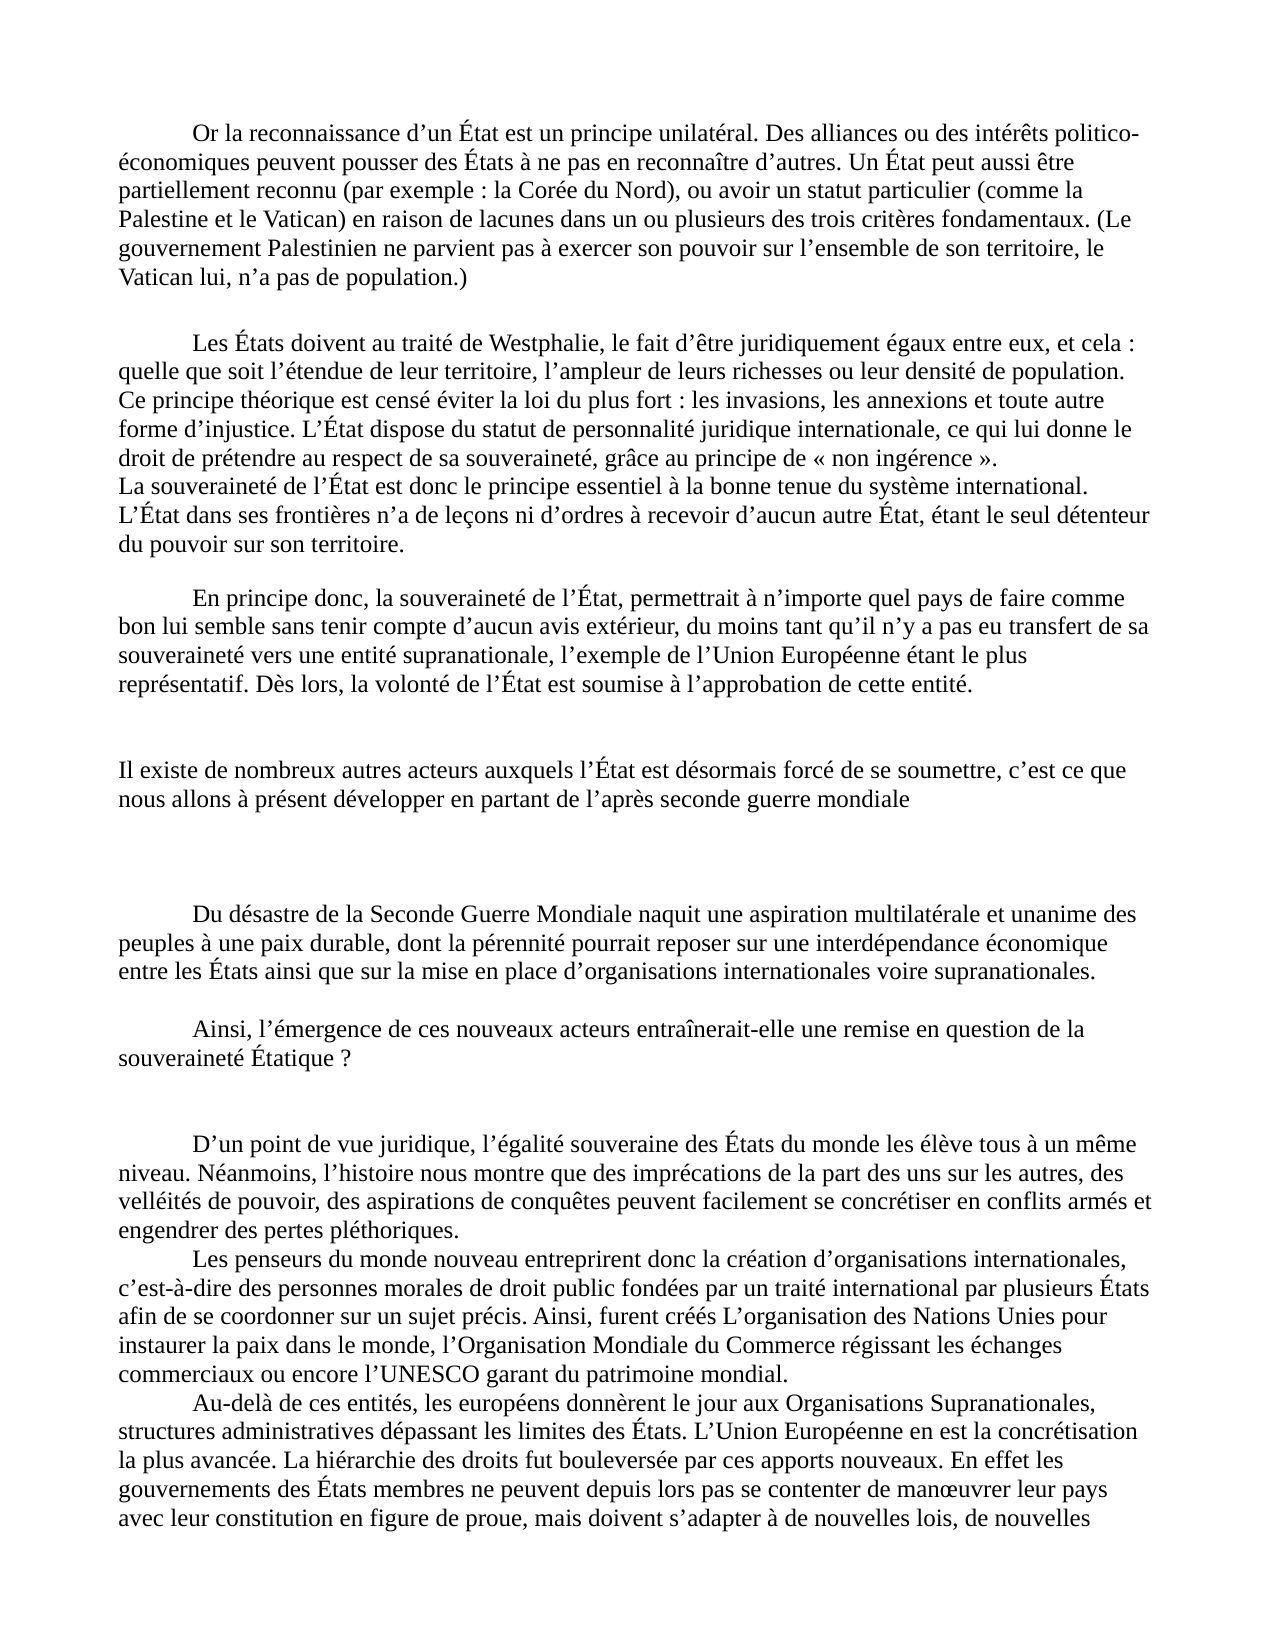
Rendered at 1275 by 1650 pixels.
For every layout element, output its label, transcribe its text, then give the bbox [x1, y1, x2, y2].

text Ainsi, l’émergence de ces nouveaux acteurs entraînerait-elle une remise en question de la souveraineté Étatique ? [118, 1014, 1157, 1071]
text Il existe de nombreux autres acteurs auxquels l’État est désormais forcé de se soumettre, c’est ce que nous allons à présent développer en partant de l’après seconde guerre mondiale [118, 755, 1157, 813]
text Or la reconnaissance d’un État est un principe unilatéral. Des alliances ou des intérêts politico-économiques peuvent pousser des États à ne pas en reconnaître d’autres. Un État peut aussi être partiellement reconnu (par exemple : la Corée du Nord), ou avoir un statut particulier (comme la Palestine et le Vatican) en raison de lacunes dans un ou plusieurs des trois critères fondamentaux. (Le gouvernement Palestinien ne parvient pas à exercer son pouvoir sur l’ensemble de son territoire, le Vatican lui, n’a pas de population.) [118, 118, 1157, 319]
text D’un point de vue juridique, l’égalité souveraine des États du monde les élève tous à un même niveau. Néanmoins, l’histoire nous montre que des imprécations de la part des uns sur les autres, des velléités de pouvoir, des aspirations de conquêtes peuvent facilement se concrétiser en conflits armés et engendrer des pertes pléthoriques. Les penseurs du monde nouveau entreprirent donc la création d’organisations internationales, c’est-à-dire des personnes morales de droit public fondées par un traité international par plusieurs États afin de se coordonner sur un sujet précis. Ainsi, furent créés L’organisation des Nations Unies pour instaurer la paix dans le monde, l’Organisation Mondiale du Commerce régissant les échanges commerciaux ou encore l’UNESCO garant du patrimoine mondial. Au-delà de ces entités, les européens donnèrent le jour aux Organisations Supranationales, structures administratives dépassant les limites des États. L’Union Européenne en est la concrétisation la plus avancée. La hiérarchie des droits fut bouleversée par ces apports nouveaux. En effet les gouvernements des États membres ne peuvent depuis lors pas se contenter de manœuvrer leur pays avec leur constitution en figure de proue, mais doivent s’adapter à de nouvelles lois, de nouvelles [118, 1129, 1157, 1531]
text En principe donc, la souveraineté de l’État, permettrait à n’importe quel pays de faire comme bon lui semble sans tenir compte d’aucun avis extérieur, du moins tant qu’il n’y a pas eu transfert de sa souveraineté vers une entité supranationale, l’exemple de l’Union Européenne étant le plus représentatif. Dès lors, la volonté de l’État est soumise à l’approbation de cette entité. [118, 583, 1157, 698]
text Les États doivent au traité de Westphalie, le fait d’être juridiquement égaux entre eux, et cela : quelle que soit l’étendue de leur territoire, l’ampleur de leurs richesses ou leur densité de population. Ce principe théorique est censé éviter la loi du plus fort : les invasions, les annexions et toute autre forme d’injustice. L’État dispose du statut de personnalité juridique internationale, ce qui lui donne le droit de prétendre au respect de sa souveraineté, grâce au principe de « non ingérence ». La souveraineté de l’État est donc le principe essentiel à la bonne tenue du système international. L’État dans ses frontières n’a de leçons ni d’ordres à recevoir d’aucun autre État, étant le seul détenteur du pouvoir sur son territoire. [118, 328, 1157, 558]
text Du désastre de la Seconde Guerre Mondiale naquit une aspiration multilatérale et unanime des peuples à une paix durable, dont la pérennité pourrait reposer sur une interdépendance économique entre les États ainsi que sur la mise en place d’organisations internationales voire supranationales. [118, 899, 1157, 985]
